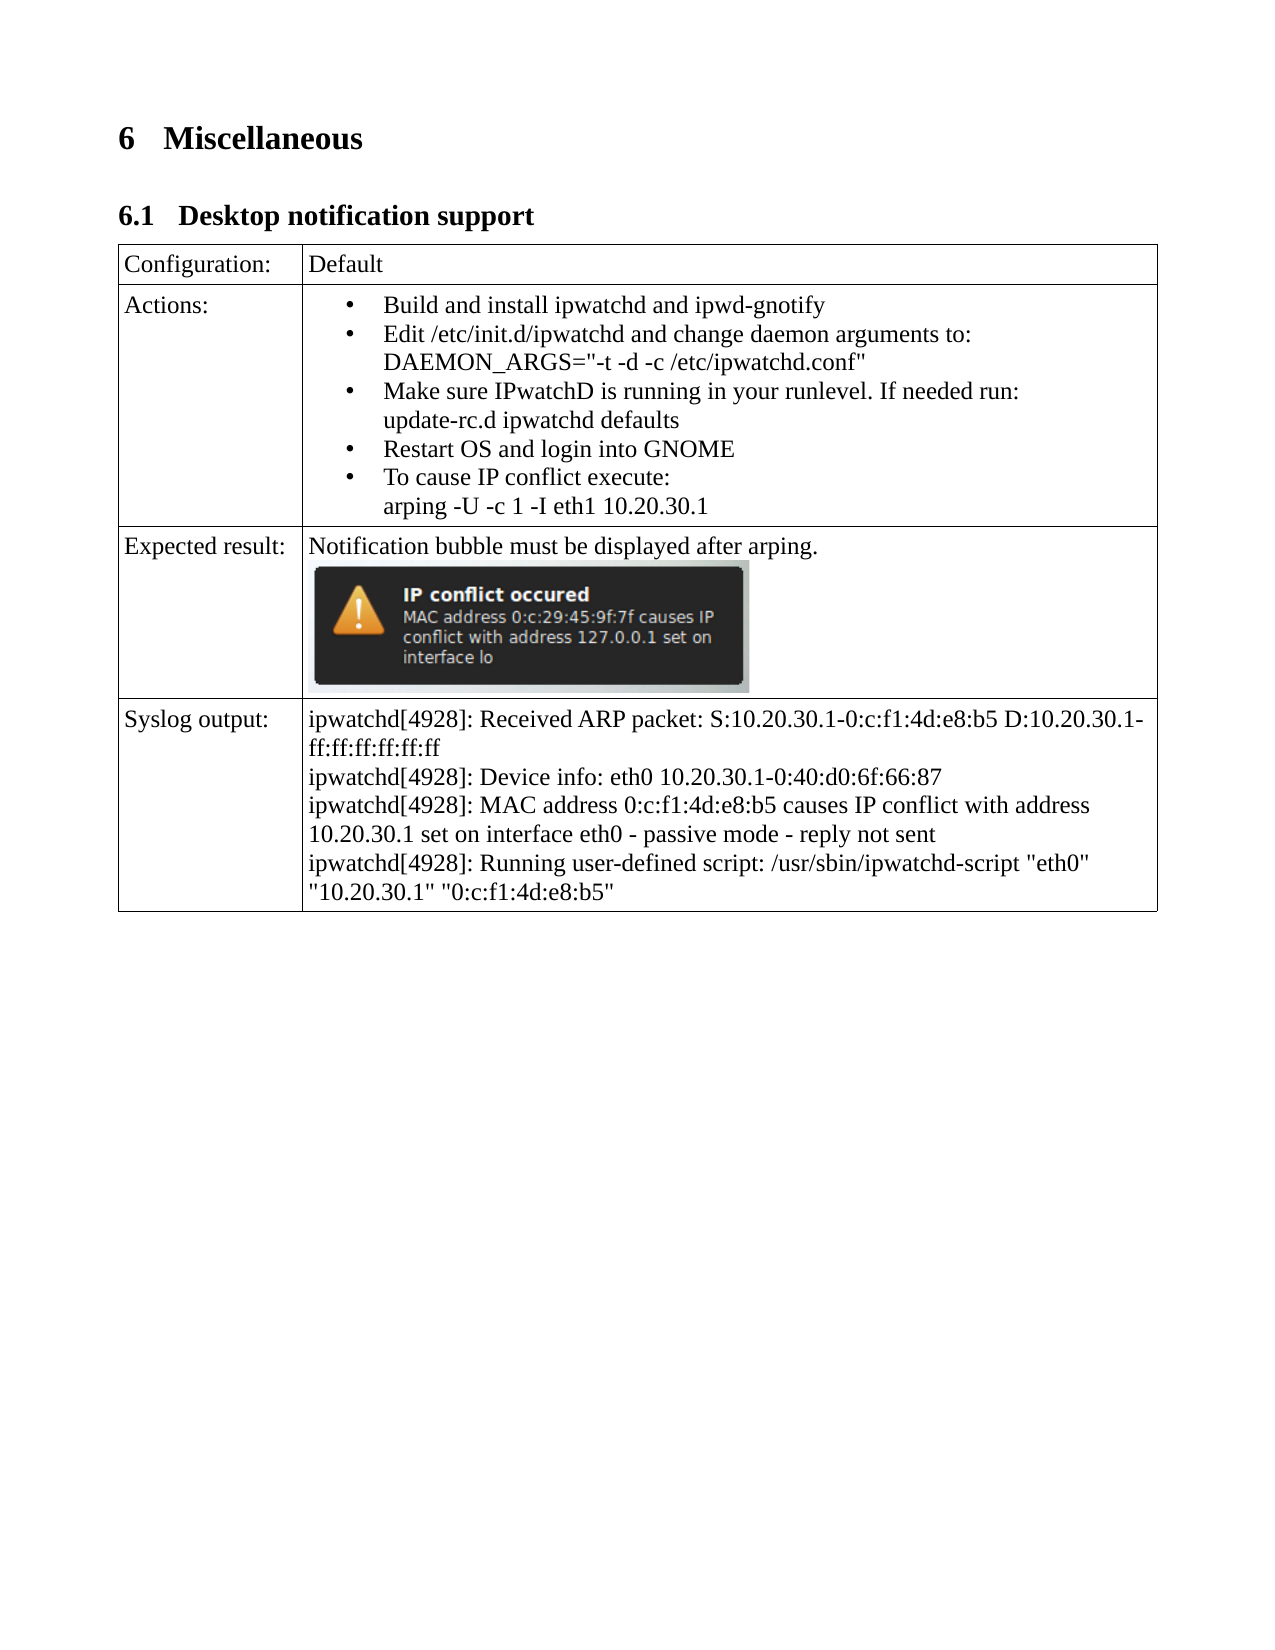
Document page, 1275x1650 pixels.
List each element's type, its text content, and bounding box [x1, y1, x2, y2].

table_cell Notification bubble must be displayed after arping. [303, 527, 1157, 698]
table_cell ipwatchd[4928]: Received ARP packet: S:10.20.30.1-0:c:f1:4d:e8:b5 D:10.20.30.1-ff:ff:ff:ff:ff:ff ipwatchd[4928]: Device info: eth0 10.20.30.1-0:40:d0:6f:66:87 ipwatchd[4928]: MAC address 0:c:f1:4d:e8:b5 causes IP conflict with address 10.20.30.1 set on interface eth0 - passive mode - reply not sent ipwatchd[4928]: Running user-defined script: /usr/sbin/ipwatchd-script "eth0" "10.20.30.1" "0:c:f1:4d:e8:b5" [303, 699, 1157, 911]
subtitle Miscellaneous [118, 118, 1157, 156]
table_cell Build and install ipwatchd and ipwd-gnotify Edit /etc/init.d/ipwatchd and change daemon arguments to: DAEMON_ARGS="-t -d -c /etc/ipwatchd.conf" Make sure IPwatchD is running in your runlevel. If needed run: update-rc.d ipwatchd defaults Restart OS and login into GNOME To cause IP conflict execute: arping -U -c 1 -I eth1 10.20.30.1 [303, 285, 1157, 526]
subtitle Desktop notification support [118, 198, 1157, 231]
table_cell Syslog output: [119, 699, 302, 911]
table_cell Expected result: [119, 527, 302, 698]
table_cell Actions: [119, 285, 302, 526]
table_header Default [303, 245, 1157, 284]
table_header Configuration: [119, 245, 302, 284]
picture [308, 560, 750, 693]
